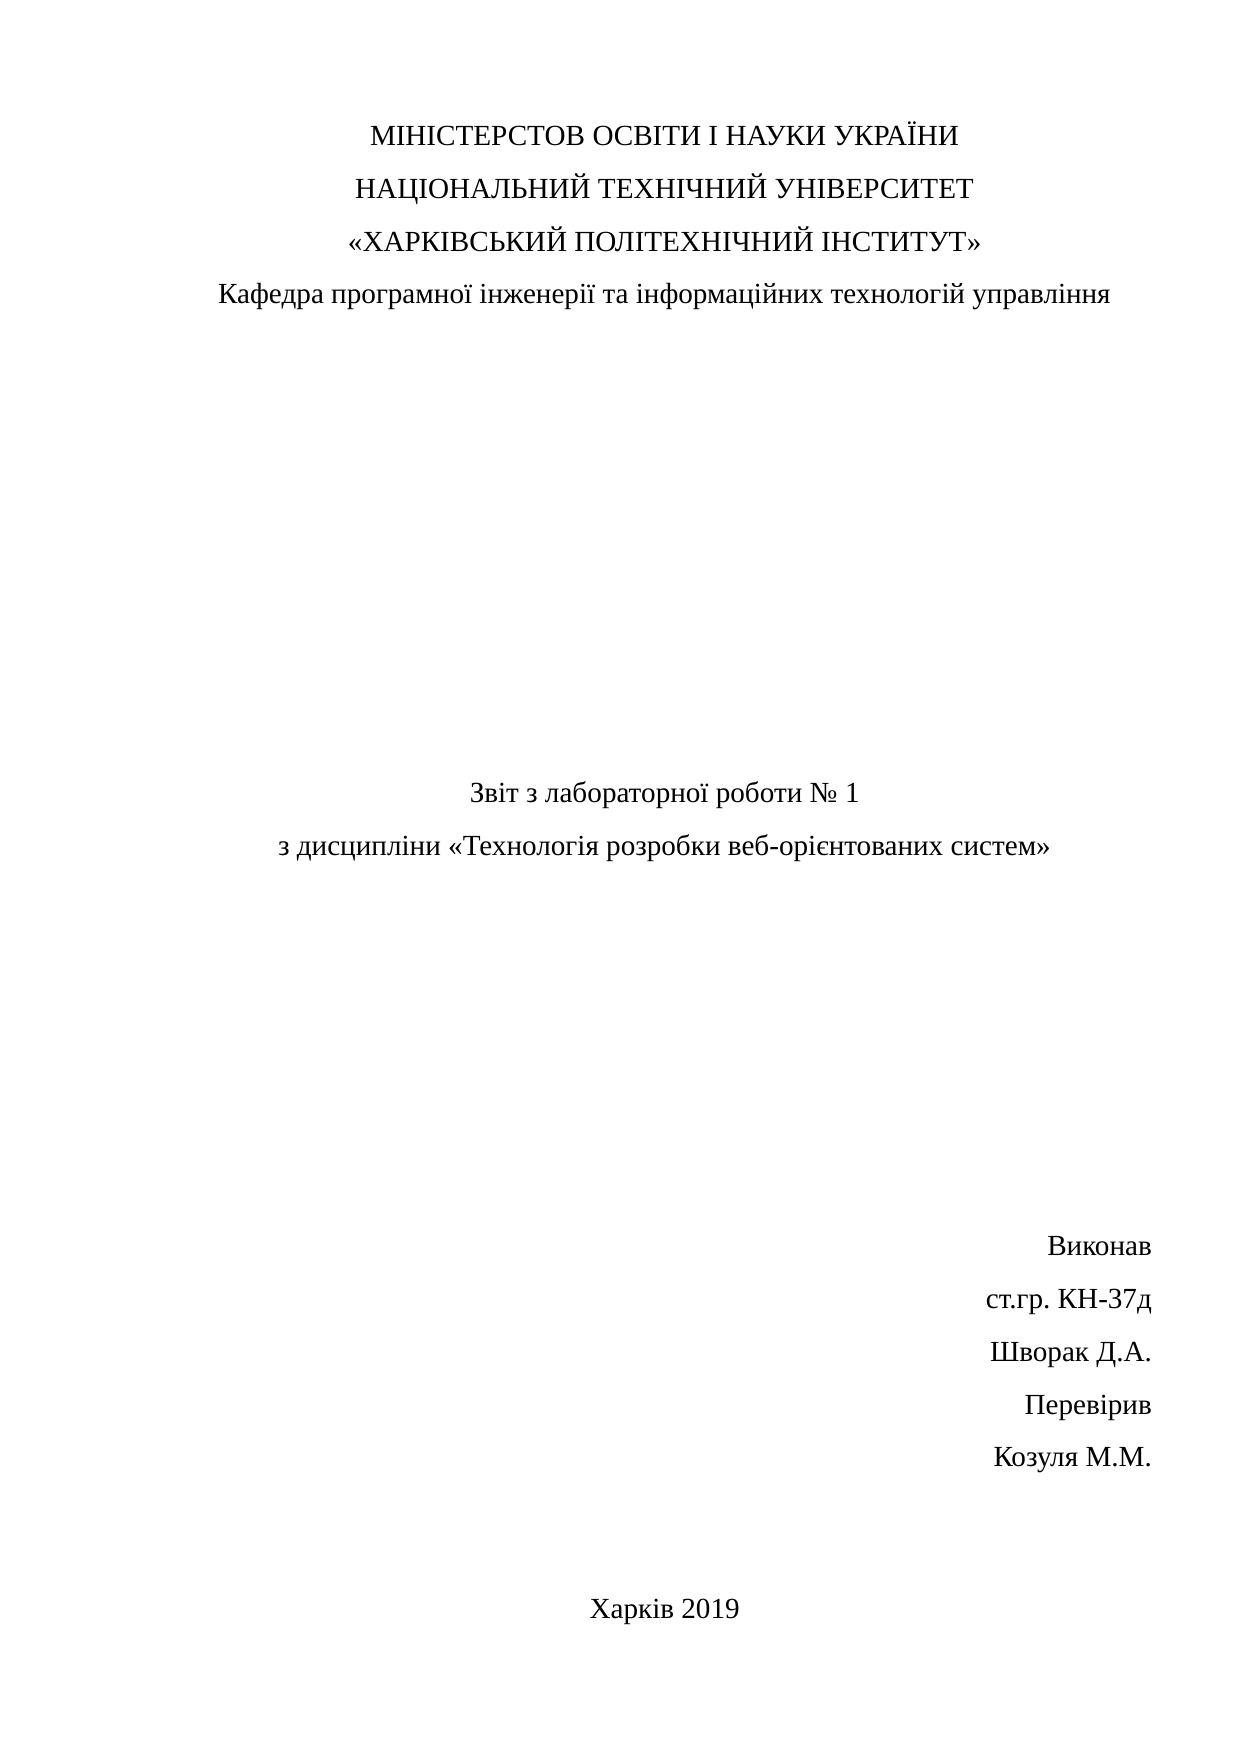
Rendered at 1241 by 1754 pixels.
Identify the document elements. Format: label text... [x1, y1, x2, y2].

text Харків 2019 [177, 1592, 1152, 1625]
text з дисципліни «Технологія розробки веб-орієнтованих систем» [177, 828, 1152, 862]
text ст.гр. КН-37д [177, 1281, 1152, 1315]
text НАЦІОНАЛЬНИЙ ТЕХНІЧНИЙ УНІВЕРСИТЕТ [177, 171, 1152, 204]
text Шворак Д.А. [177, 1334, 1152, 1367]
text Перевірив [177, 1387, 1152, 1420]
text МІНІСТЕРСТОВ ОСВІТИ І НАУКИ УКРАЇНИ [177, 118, 1152, 152]
text Кафедра програмної інженерії та інформаційних технологій управління [177, 277, 1152, 310]
text Виконав [177, 1228, 1152, 1262]
text «ХАРКІВСЬКИЙ ПОЛІТЕХНІЧНИЙ ІНСТИТУТ» [177, 224, 1152, 257]
text Козуля М.М. [177, 1439, 1152, 1473]
text Звіт з лабораторної роботи № 1 [177, 776, 1152, 809]
